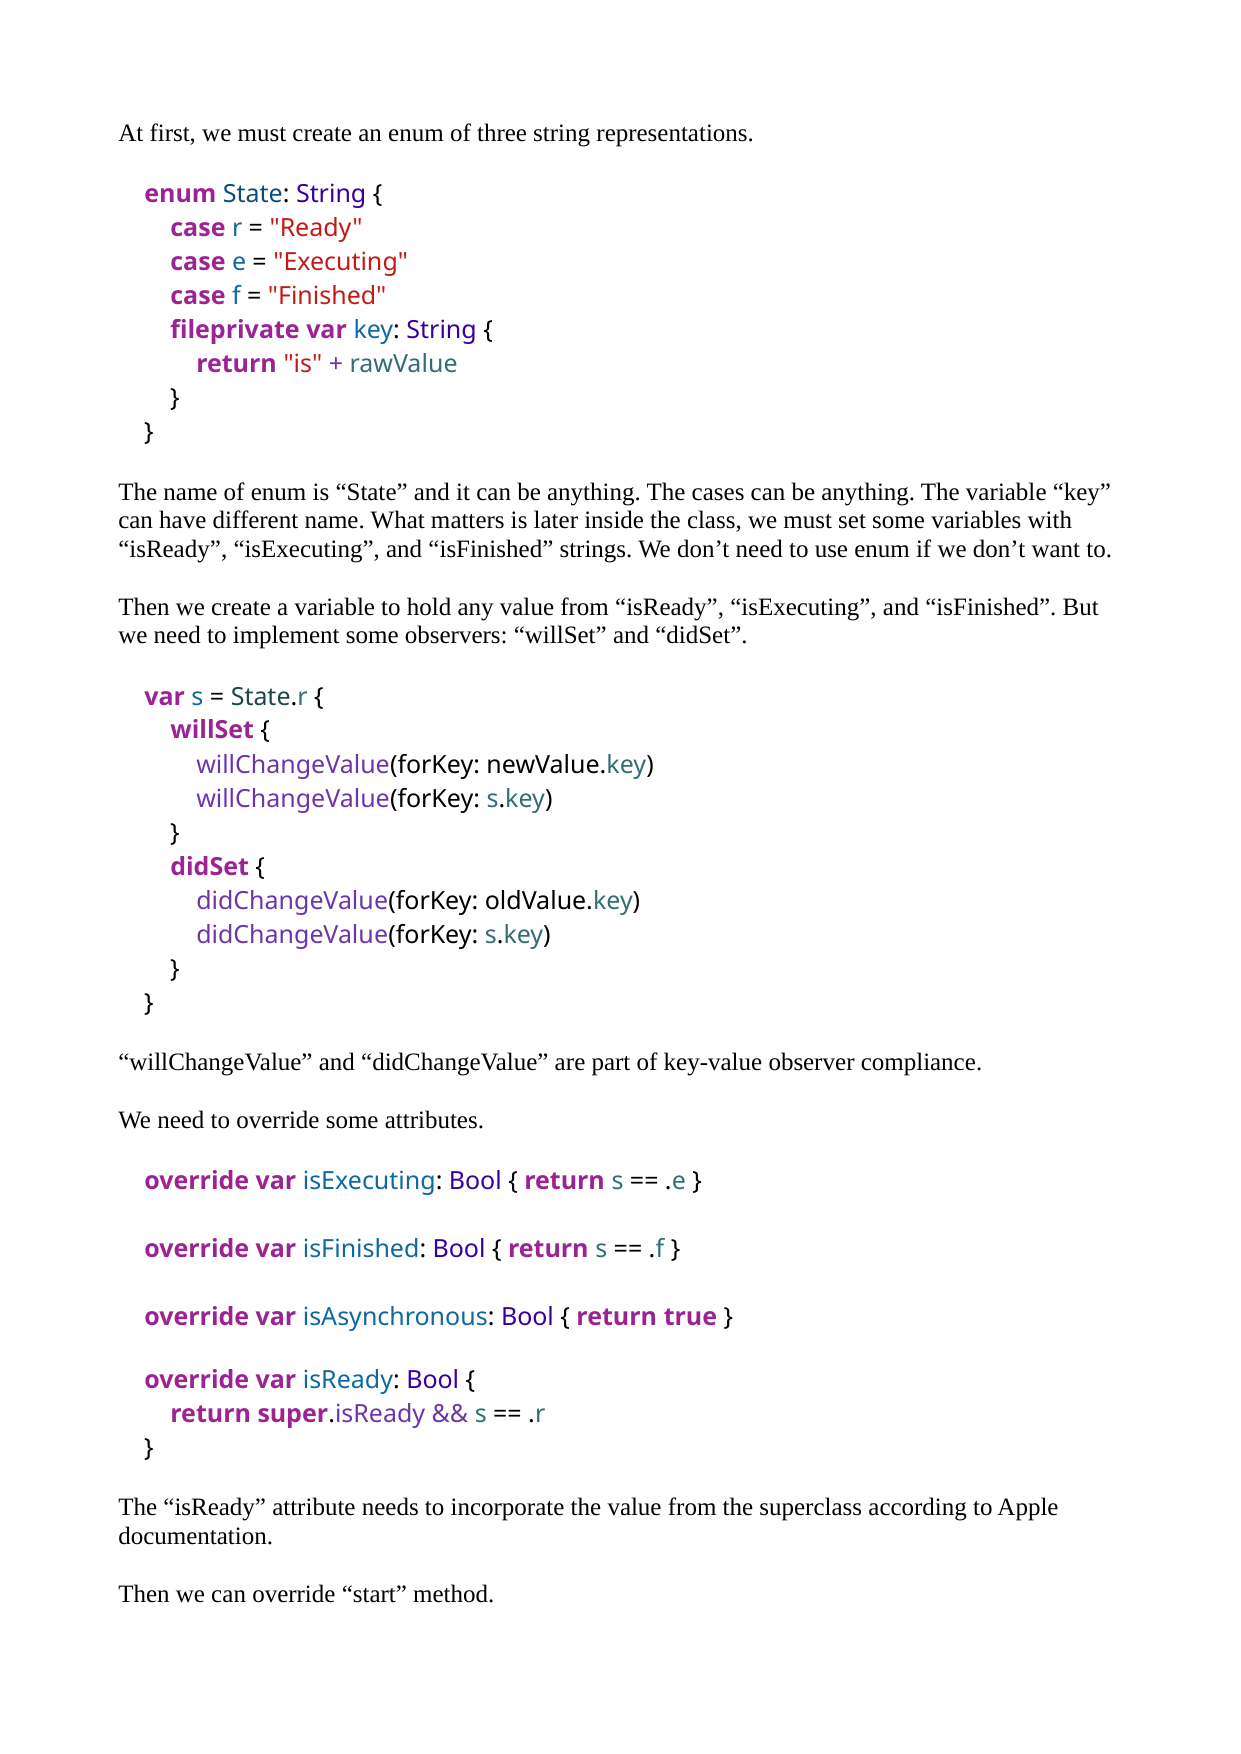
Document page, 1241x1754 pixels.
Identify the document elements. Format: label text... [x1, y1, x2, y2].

text enum State: String { [118, 176, 1122, 210]
text } [118, 814, 1122, 848]
text } [118, 1430, 1122, 1464]
text willChangeValue(forKey: s.key) [118, 780, 1122, 814]
text didChangeValue(forKey: s.key) [118, 917, 1122, 951]
text We need to override some attributes. [118, 1105, 1122, 1134]
text The name of enum is “State” and it can be anything. The cases can be anything. The variable “key” can have different name. What matters is later inside the class, we must set some variables with “isReady”, “isExecuting”, and “isFinished” strings. We don’t need to use enum if we don’t want to. [118, 477, 1122, 563]
text } [118, 414, 1122, 448]
text } [118, 985, 1122, 1019]
text didChangeValue(forKey: oldValue.key) [118, 882, 1122, 917]
text case f = "Finished" [118, 278, 1122, 312]
text return "is" + rawValue [118, 346, 1122, 380]
text Then we create a variable to hold any value from “isReady”, “isExecuting”, and “isFinished”. But we need to implement some observers: “willSet” and “didSet”. [118, 592, 1122, 649]
text override var isExecuting: Bool { return s == .e } [118, 1162, 1122, 1197]
text fileprivate var key: String { [118, 312, 1122, 346]
text case r = "Ready" [118, 210, 1122, 244]
text “willChangeValue” and “didChangeValue” are part of key-value observer compliance. [118, 1047, 1122, 1076]
text willChangeValue(forKey: newValue.key) [118, 746, 1122, 780]
text case e = "Executing" [118, 244, 1122, 278]
text didSet { [118, 848, 1122, 882]
text return super.isReady && s == .r [118, 1396, 1122, 1430]
text override var isAsynchronous: Bool { return true } [118, 1299, 1122, 1333]
text override var isReady: Bool { [118, 1362, 1122, 1396]
text } [118, 951, 1122, 985]
text override var isFinished: Bool { return s == .f } [118, 1231, 1122, 1265]
text var s = State.r { [118, 678, 1122, 712]
text } [118, 380, 1122, 414]
text willSet { [118, 712, 1122, 746]
text Then we can override “start” method. [118, 1579, 1122, 1607]
text The “isReady” attribute needs to incorporate the value from the superclass according to Apple documentation. [118, 1492, 1122, 1550]
text At first, we must create an enum of three string representations. [118, 118, 1122, 147]
